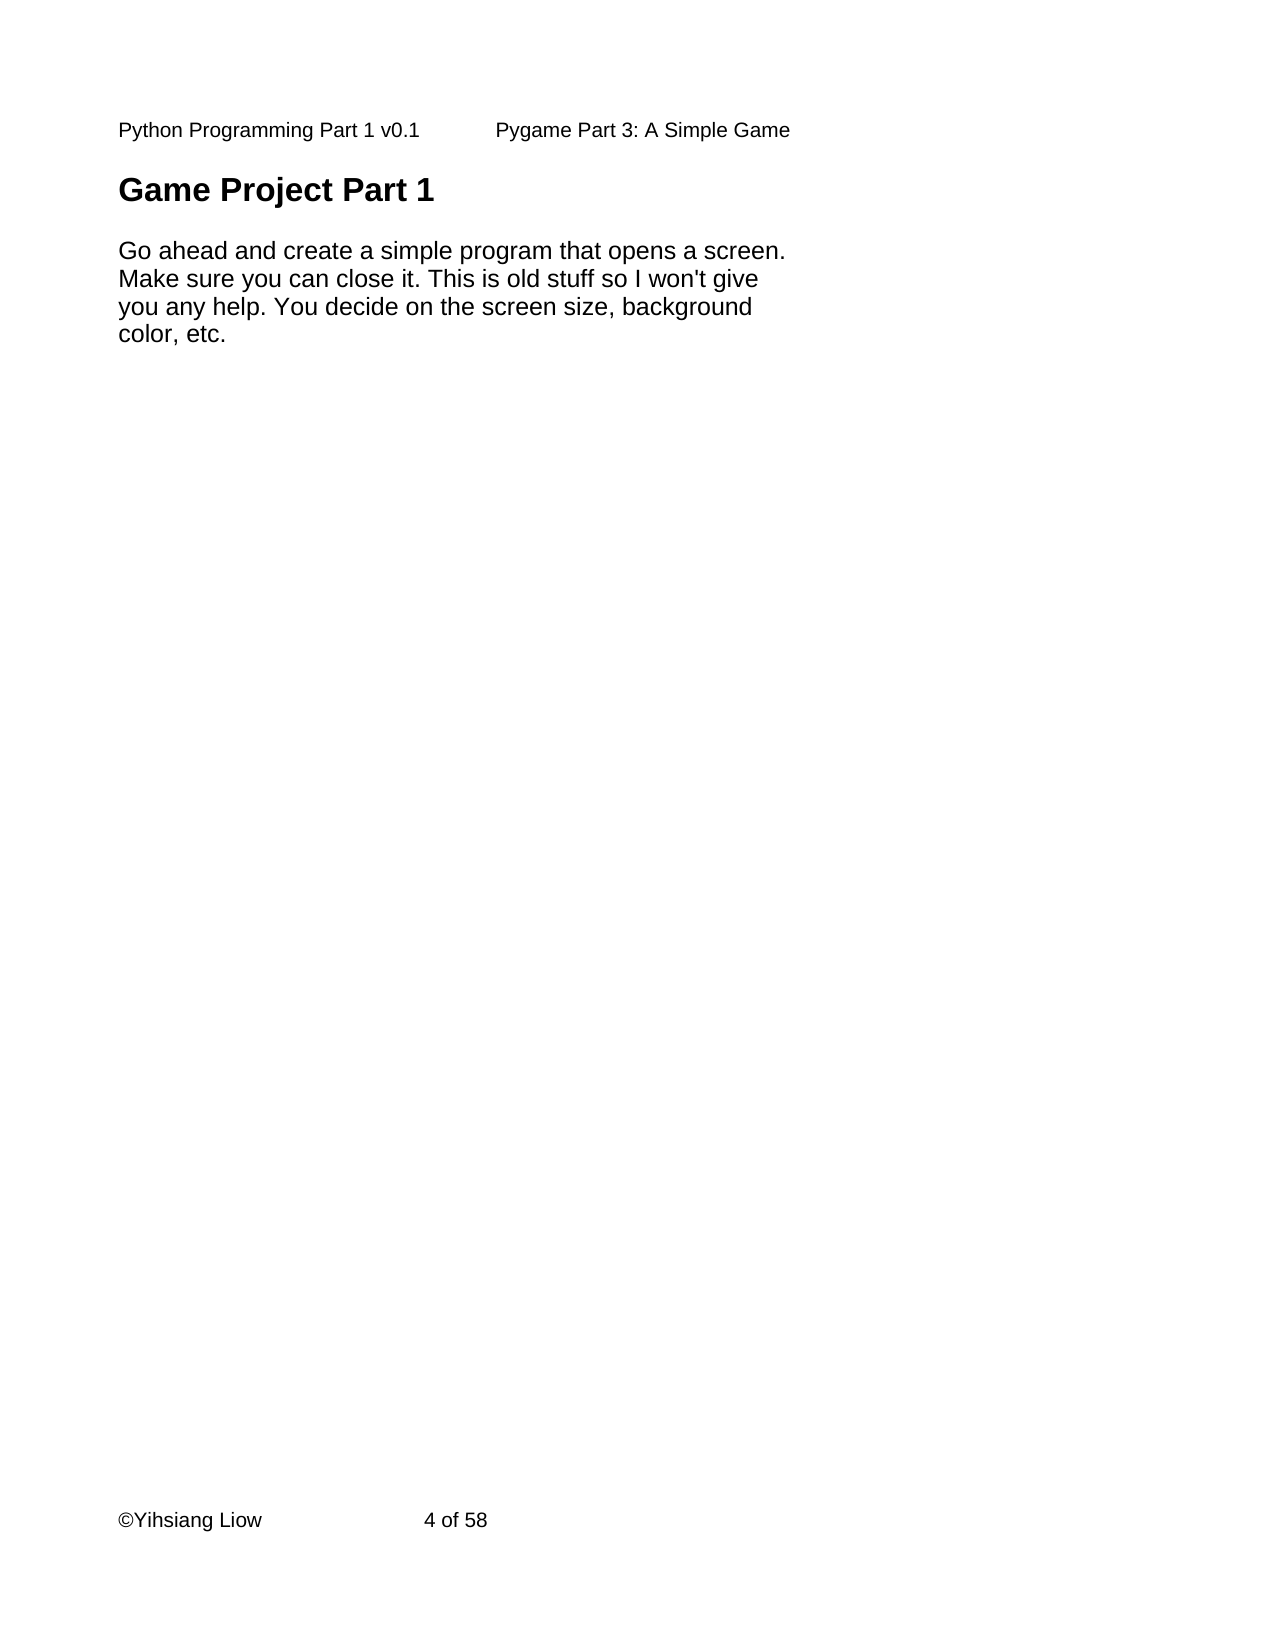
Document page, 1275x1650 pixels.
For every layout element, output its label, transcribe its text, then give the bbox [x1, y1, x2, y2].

text Go ahead and create a simple program that opens a screen. Make sure you can close it. This is old stuff so I won't give you any help. You decide on the screen size, background color, etc. [118, 236, 793, 348]
text Game Project Part 1 [118, 171, 793, 208]
